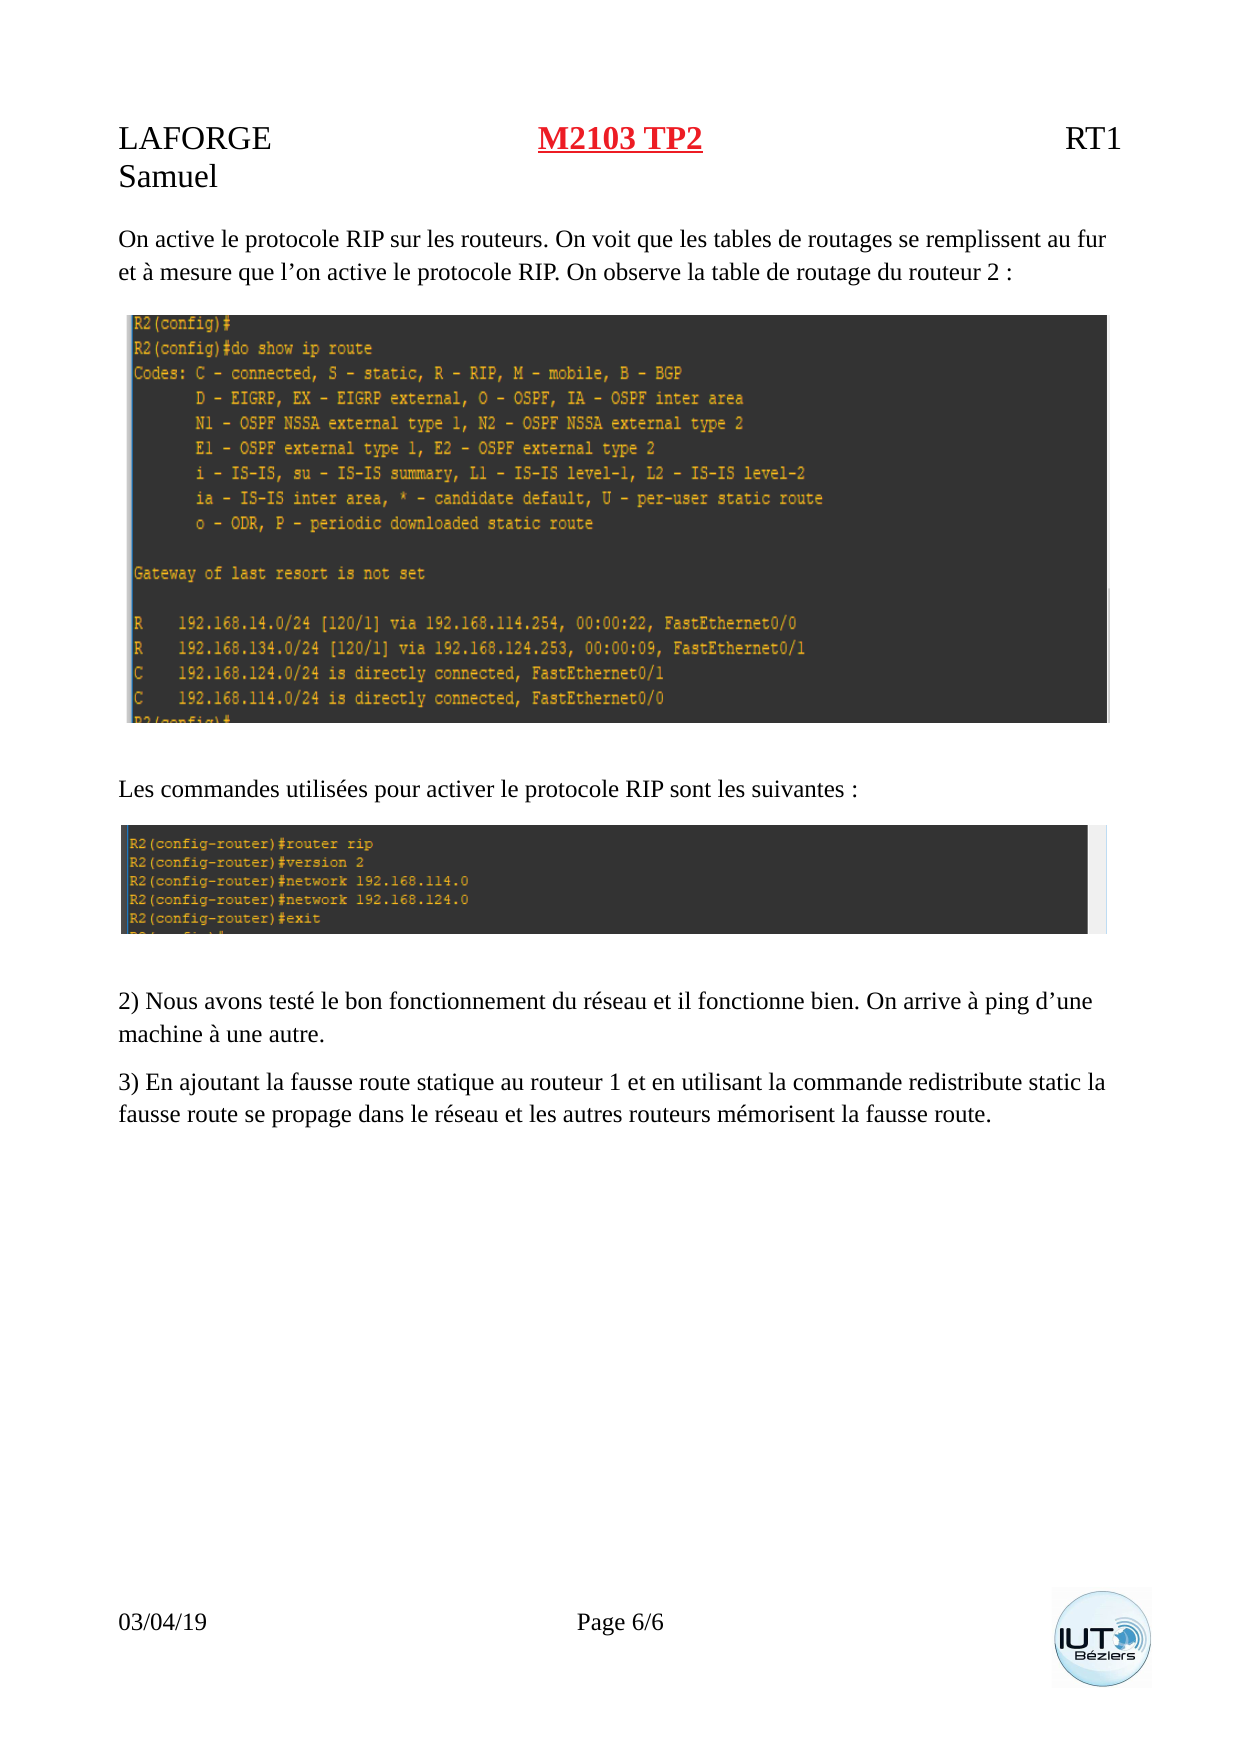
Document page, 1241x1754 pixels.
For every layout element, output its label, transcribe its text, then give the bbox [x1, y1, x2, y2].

picture [126, 315, 1110, 723]
text On active le protocole RIP sur les routeurs. On voit que les tables de routages se remplissent au fur et à mesure que l’on active le protocole RIP. On observe la table de routage du routeur 2 : [118, 224, 1122, 286]
text 3) En ajoutant la fausse route statique au routeur 1 et en utilisant la commande redistribute static la fausse route se propage dans le réseau et les autres routeurs mémorisent la fausse route. [118, 1067, 1122, 1128]
text Les commandes utilisées pour activer le protocole RIP sont les suivantes : [118, 774, 1122, 803]
picture [1051, 1587, 1153, 1688]
text 2) Nous avons testé le bon fonctionnement du réseau et il fonctionne bien. On arrive à ping d’une machine à une autre. [118, 986, 1122, 1048]
picture [121, 825, 1107, 934]
